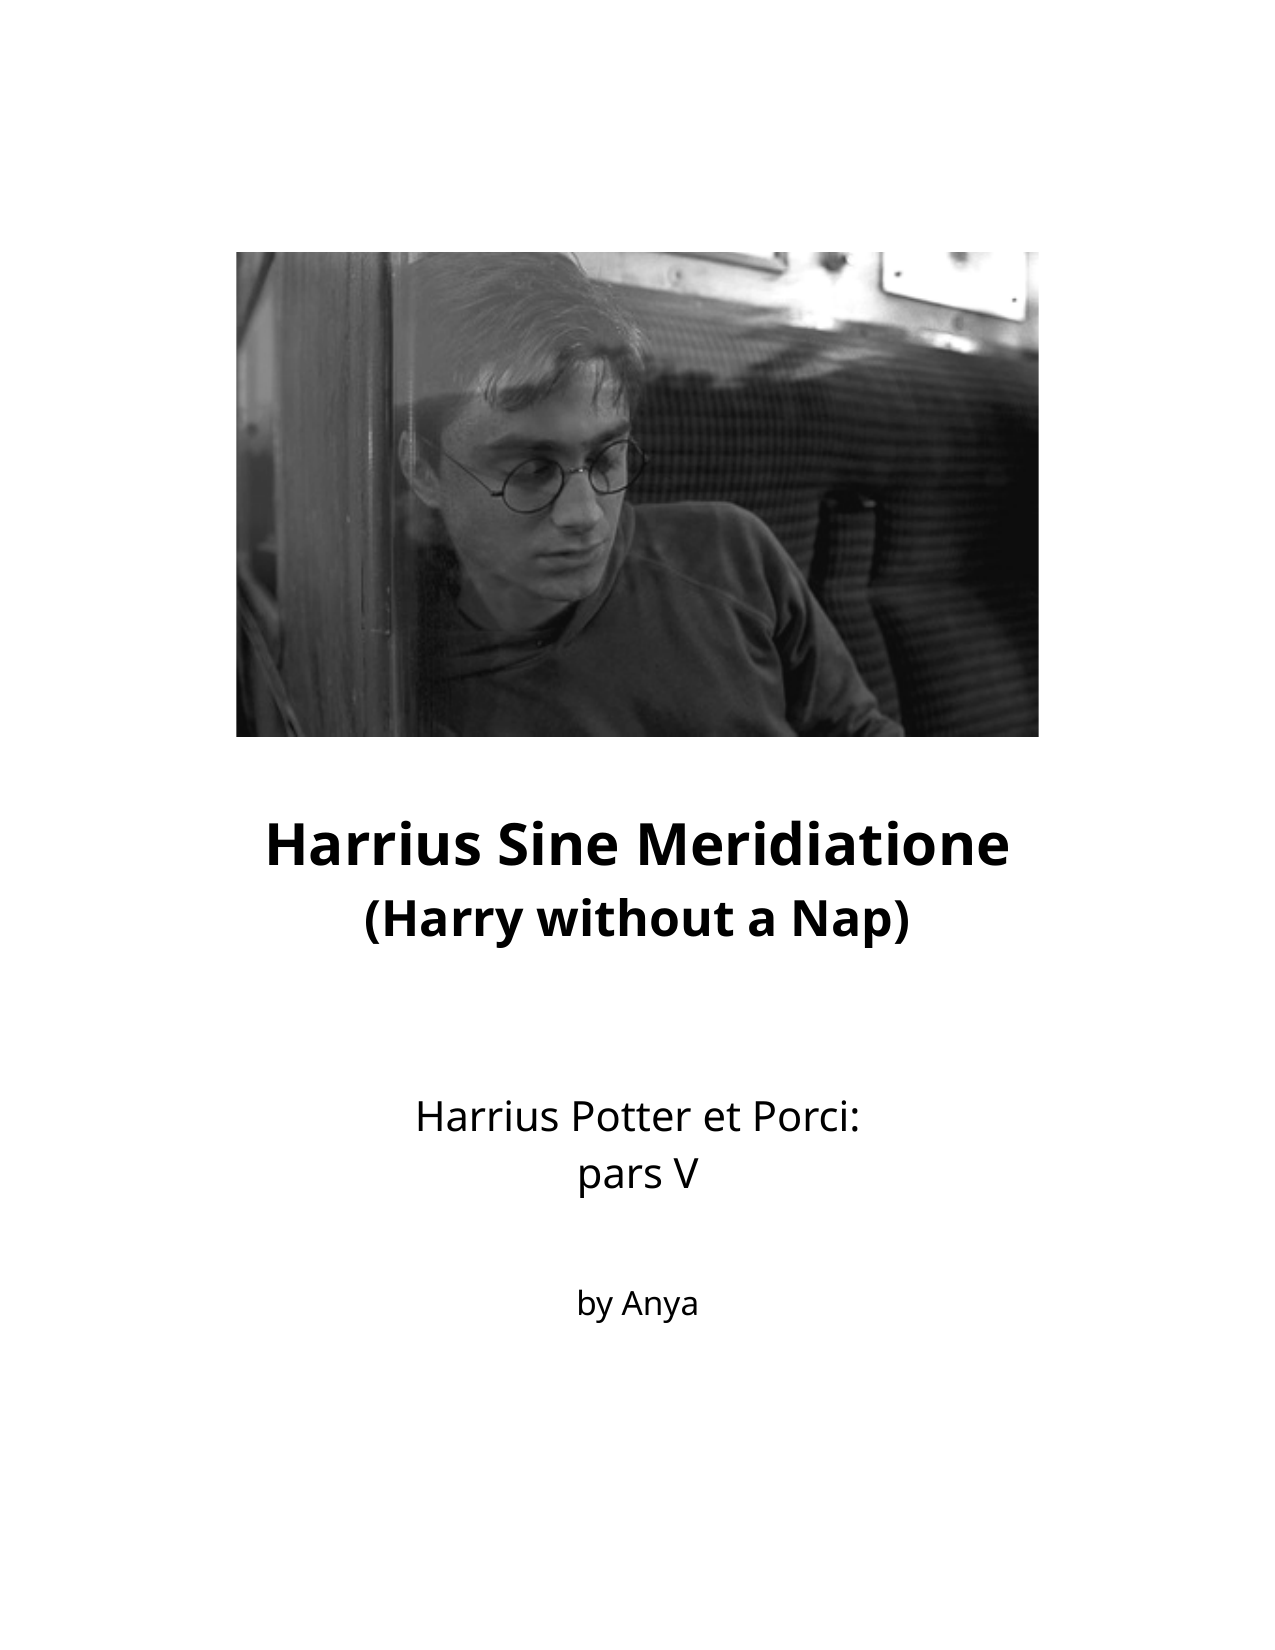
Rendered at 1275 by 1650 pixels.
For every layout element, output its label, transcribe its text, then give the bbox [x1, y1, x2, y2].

text Harrius Potter et Porci: [118, 1087, 1157, 1144]
text Harrius Sine Meridiatione [118, 803, 1157, 883]
picture [236, 252, 1039, 737]
text (Harry without a Nap) [118, 883, 1157, 951]
text by Anya [118, 1280, 1157, 1326]
text pars V [118, 1144, 1157, 1201]
